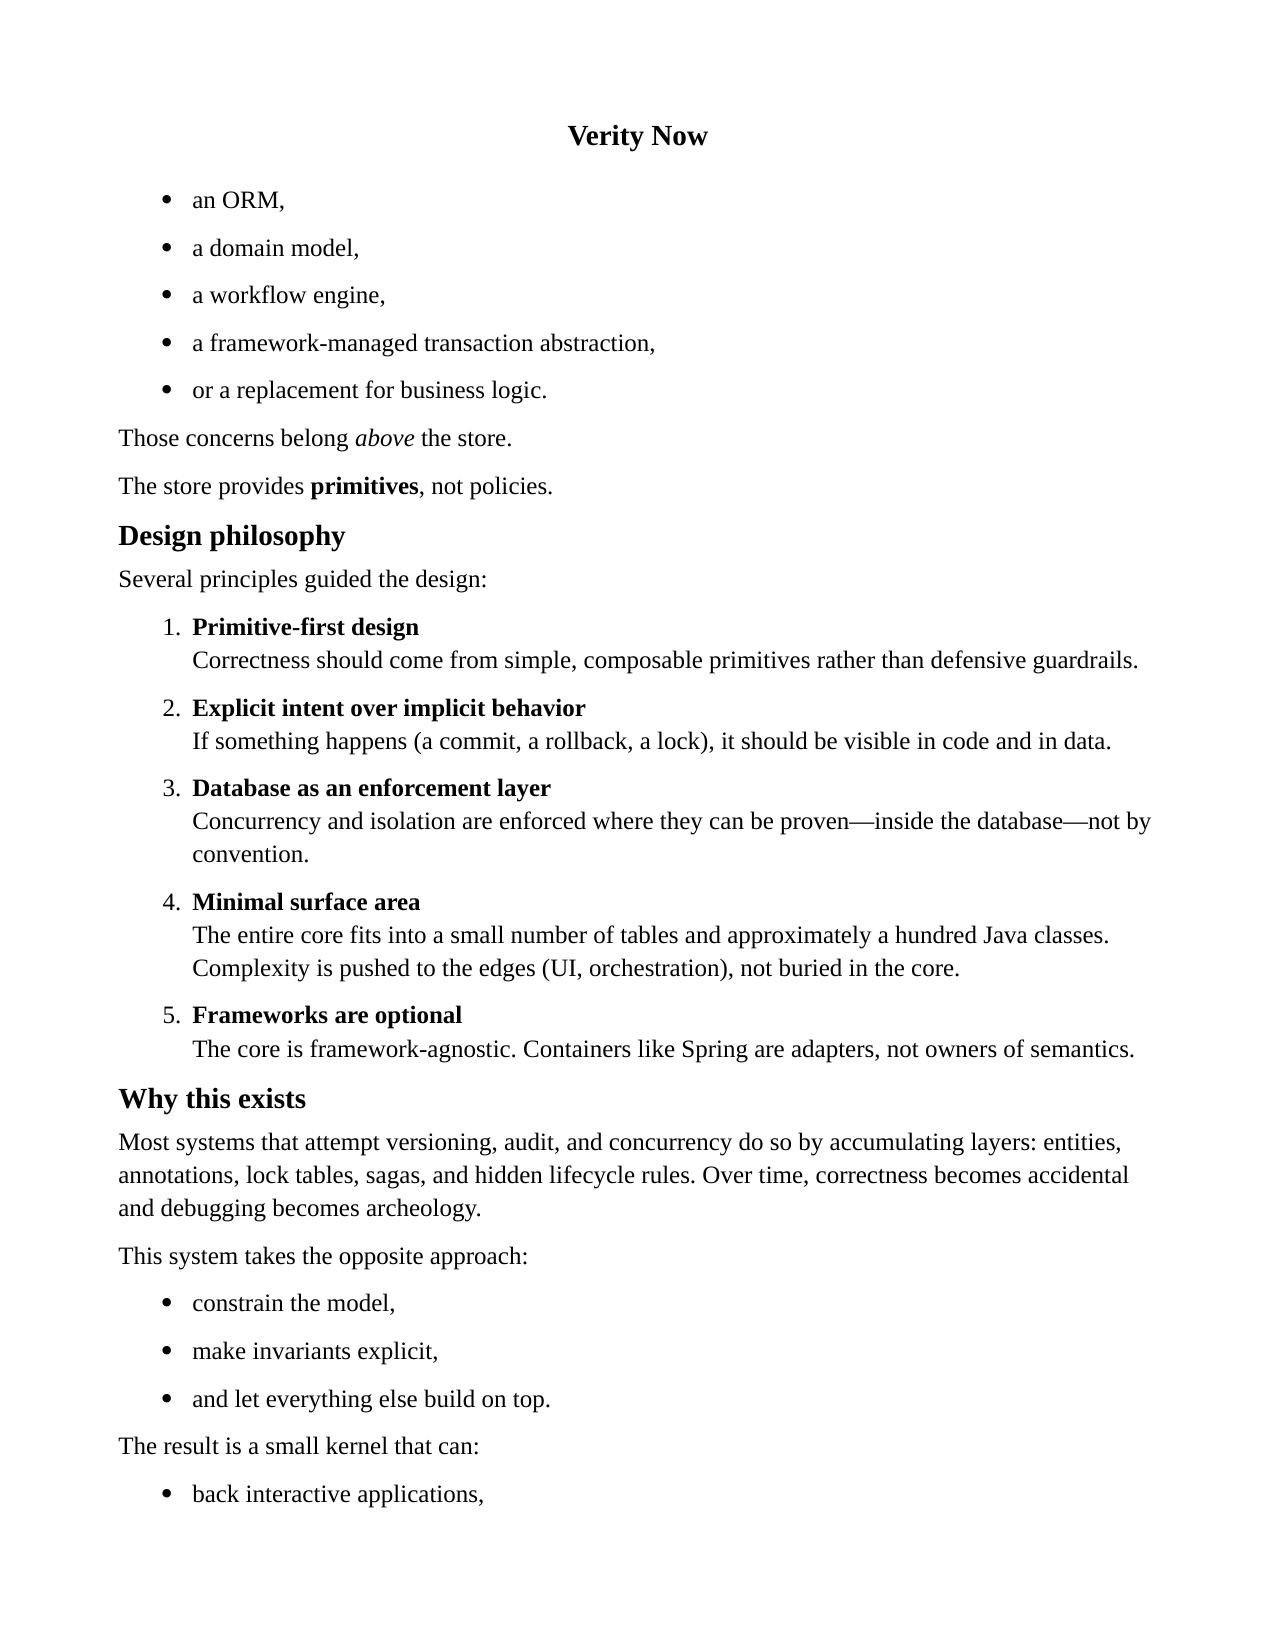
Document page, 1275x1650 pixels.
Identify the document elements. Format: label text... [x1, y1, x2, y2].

list a workflow engine, [162, 280, 1157, 309]
text Several principles guided the design: [118, 564, 1157, 593]
list back interactive applications, [162, 1479, 1157, 1508]
text Most systems that attempt versioning, audit, and concurrency do so by accumulating layers: entities, annotations, lock tables, sagas, and hidden lifecycle rules. Over time, correctness becomes accidental and debugging becomes archeology. [118, 1127, 1157, 1222]
list and let everything else build on top. [162, 1384, 1157, 1412]
subtitle Why this exists [118, 1081, 1157, 1115]
list a framework-managed transaction abstraction, [162, 328, 1157, 357]
subtitle Design philosophy [118, 518, 1157, 552]
list or a replacement for business logic. [162, 376, 1157, 404]
list a domain model, [162, 233, 1157, 262]
text The result is a small kernel that can: [118, 1431, 1157, 1460]
list make invariants explicit, [162, 1336, 1157, 1365]
list Minimal surface area The entire core fits into a small number of tables and approximately a hundred Java classes. Complexity is pushed to the edges (UI, orchestration), not buried in the core. [162, 887, 1157, 982]
list Primitive-first design Correctness should come from simple, composable primitives rather than defensive guardrails. [162, 612, 1157, 674]
list constrain the model, [162, 1288, 1157, 1317]
list Explicit intent over implicit behavior If something happens (a commit, a rollback, a lock), it should be visible in code and in data. [162, 693, 1157, 754]
text The store provides primitives, not policies. [118, 471, 1157, 499]
list Database as an enforcement layer Concurrency and isolation are enforced where they can be proven—inside the database—not by convention. [162, 773, 1157, 868]
text Those concerns belong above the store. [118, 423, 1157, 452]
text This system takes the opposite approach: [118, 1241, 1157, 1270]
list Frameworks are optional The core is framework-agnostic. Containers like Spring are adapters, not owners of semantics. [162, 1001, 1157, 1062]
list an ORM, [162, 185, 1157, 214]
